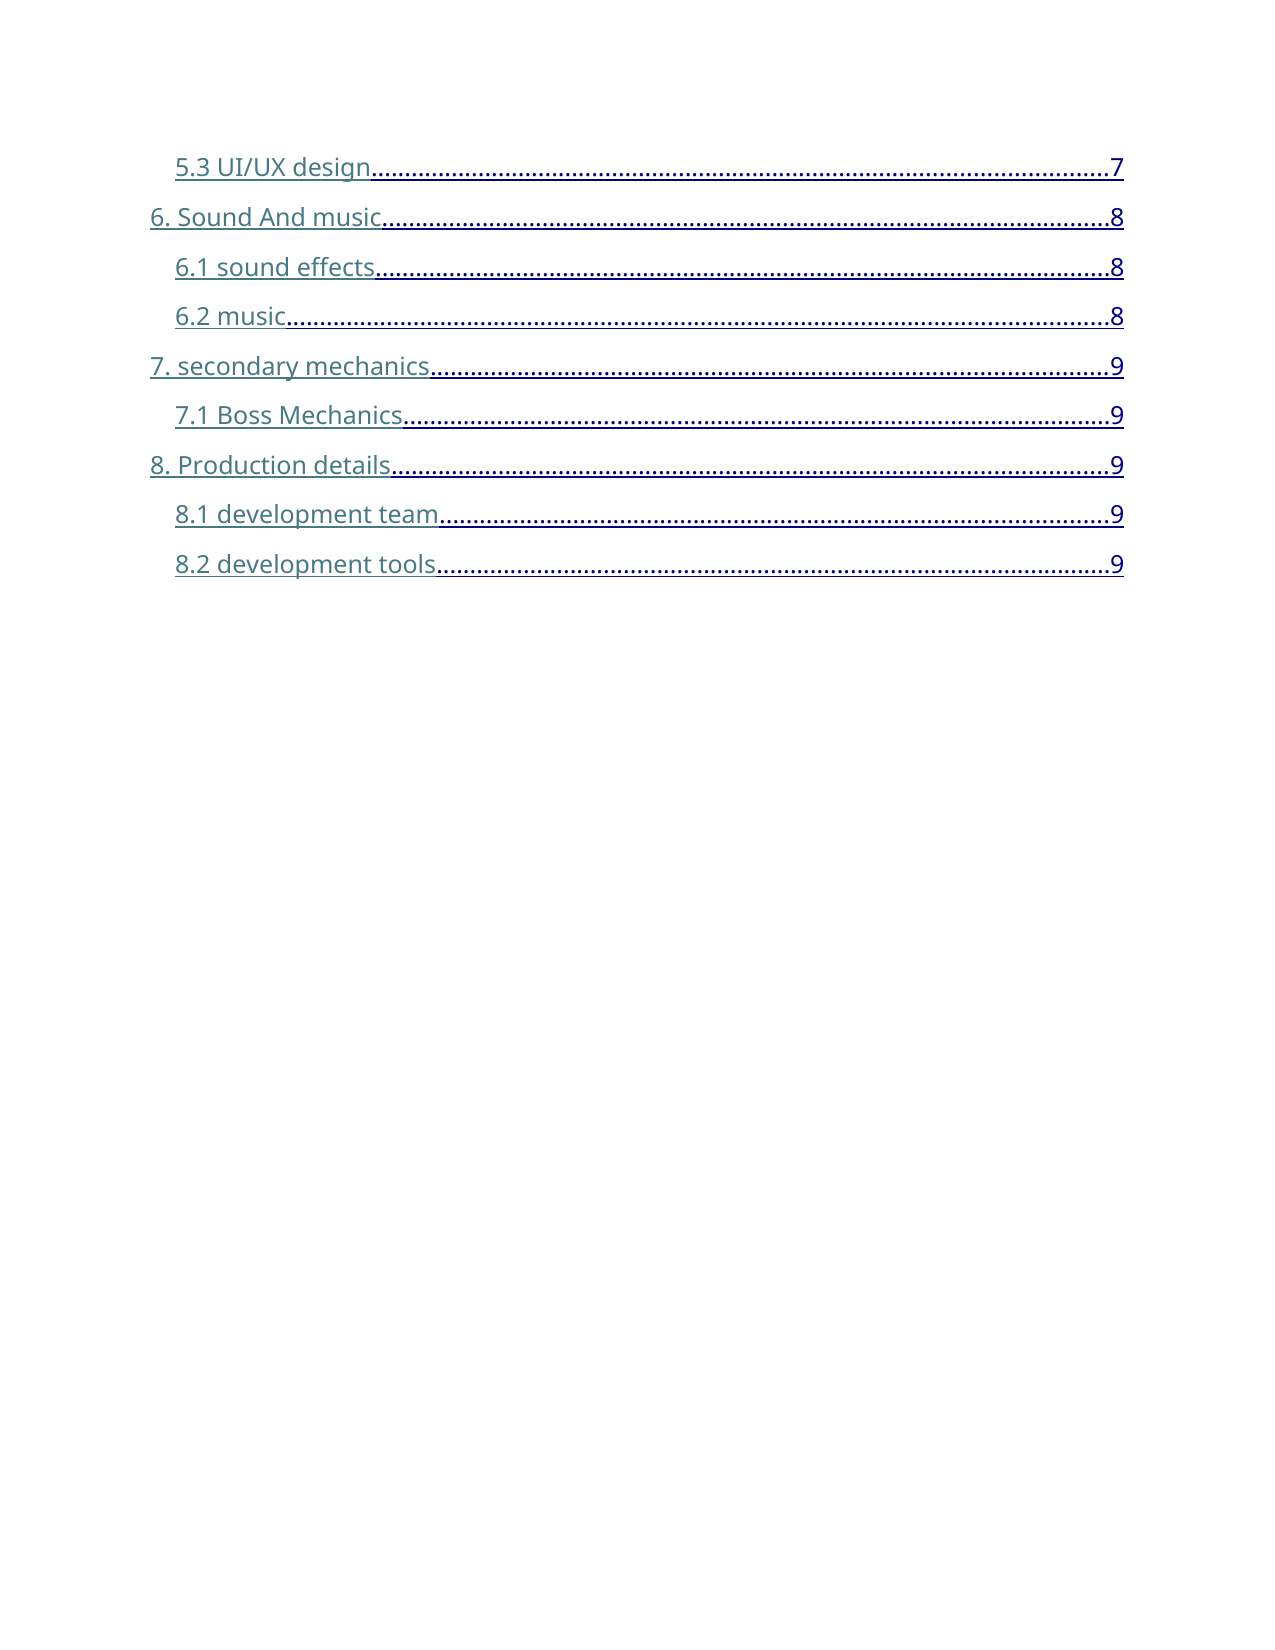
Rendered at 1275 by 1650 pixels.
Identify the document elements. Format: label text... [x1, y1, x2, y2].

text 8.1 development team 9 [175, 497, 1125, 531]
text 5.3 UI/UX design 7 [175, 150, 1125, 184]
text 8. Production details 9 [150, 447, 1125, 482]
text 6.2 music 8 [175, 299, 1125, 333]
text 7. secondary mechanics 9 [150, 348, 1125, 382]
text 6. Sound And music 8 [150, 199, 1125, 234]
text 6.1 sound effects 8 [175, 249, 1125, 283]
text 7.1 Boss Mechanics 9 [175, 398, 1125, 432]
text 8.2 development tools 9 [175, 547, 1125, 581]
